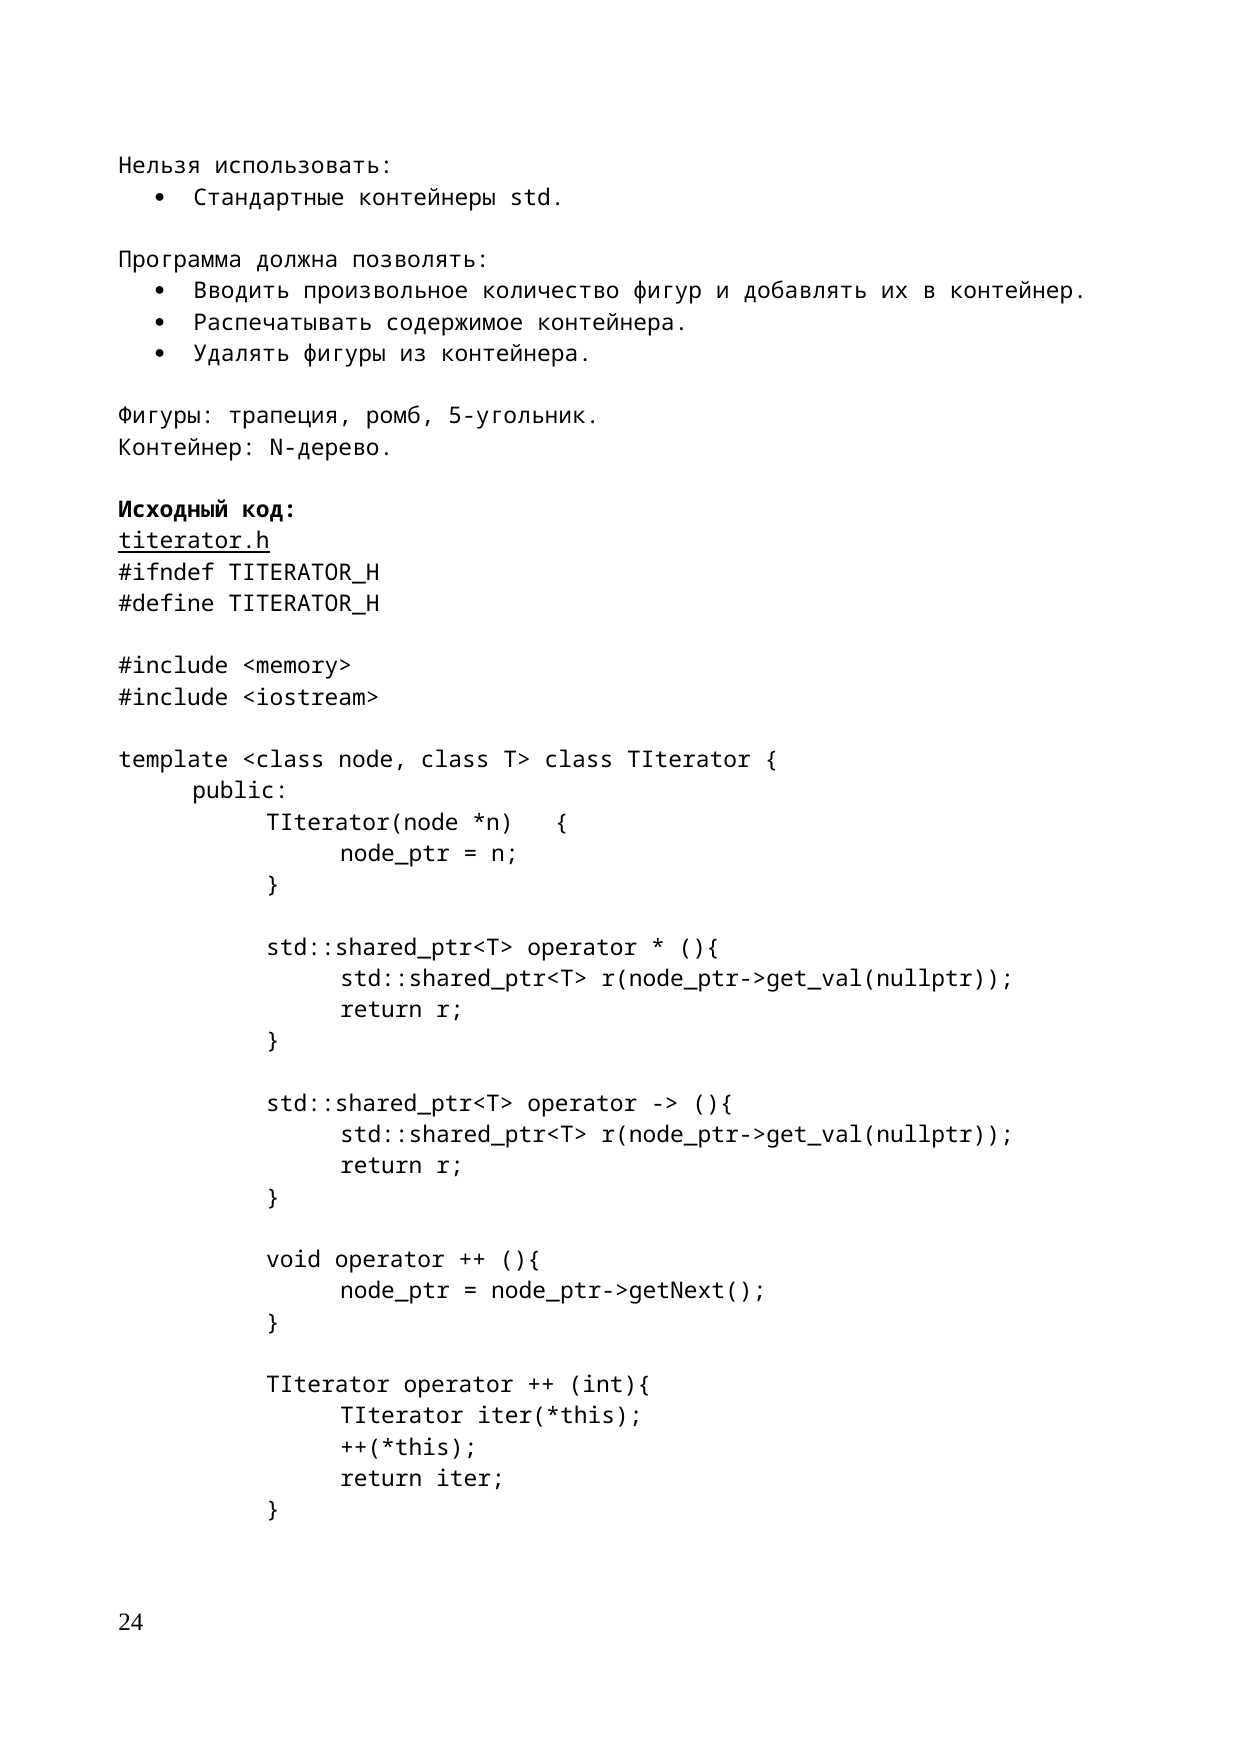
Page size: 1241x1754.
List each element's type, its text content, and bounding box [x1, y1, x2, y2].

text } [118, 868, 1122, 899]
text template <class node, class T> class TIterator { [118, 743, 1122, 774]
text #ifndef TITERATOR_H [118, 556, 1122, 587]
text Фигуры: трапеция, ромб, 5-угольник. [118, 399, 1122, 431]
text Нельзя использовать: [118, 149, 1122, 181]
text TIterator iter(*this); [118, 1399, 1122, 1431]
text void operator ++ (){ [118, 1243, 1122, 1274]
list Удалять фигуры из контейнера. [156, 337, 1122, 368]
text } [118, 1493, 1122, 1524]
text titerator.h [118, 524, 1122, 556]
text #include <memory> [118, 649, 1122, 681]
text node_ptr = node_ptr->getNext(); [118, 1274, 1122, 1306]
text public: [118, 774, 1122, 806]
text return r; [118, 1149, 1122, 1181]
text } [118, 1024, 1122, 1056]
text std::shared_ptr<T> operator * (){ [118, 931, 1122, 962]
text ++(*this); [118, 1431, 1122, 1462]
text node_ptr = n; [118, 837, 1122, 868]
text std::shared_ptr<T> operator -> (){ [118, 1087, 1122, 1118]
text Исходный код: [118, 493, 1122, 524]
text #define TITERATOR_H [118, 587, 1122, 618]
text return iter; [118, 1462, 1122, 1493]
text Программа должна позволять: [118, 243, 1122, 274]
text } [118, 1181, 1122, 1212]
text std::shared_ptr<T> r(node_ptr->get_val(nullptr)); [118, 962, 1122, 993]
text std::shared_ptr<T> r(node_ptr->get_val(nullptr)); [118, 1118, 1122, 1149]
list Стандартные контейнеры std. [156, 181, 1122, 212]
text #include <iostream> [118, 681, 1122, 712]
text return r; [118, 993, 1122, 1024]
text } [118, 1306, 1122, 1337]
text TIterator operator ++ (int){ [118, 1368, 1122, 1399]
text TIterator(node *n) { [118, 806, 1122, 837]
list Вводить произвольное количество фигур и добавлять их в контейнер. [156, 274, 1122, 306]
list Распечатывать содержимое контейнера. [156, 306, 1122, 337]
text Контейнер: N-дерево. [118, 431, 1122, 462]
